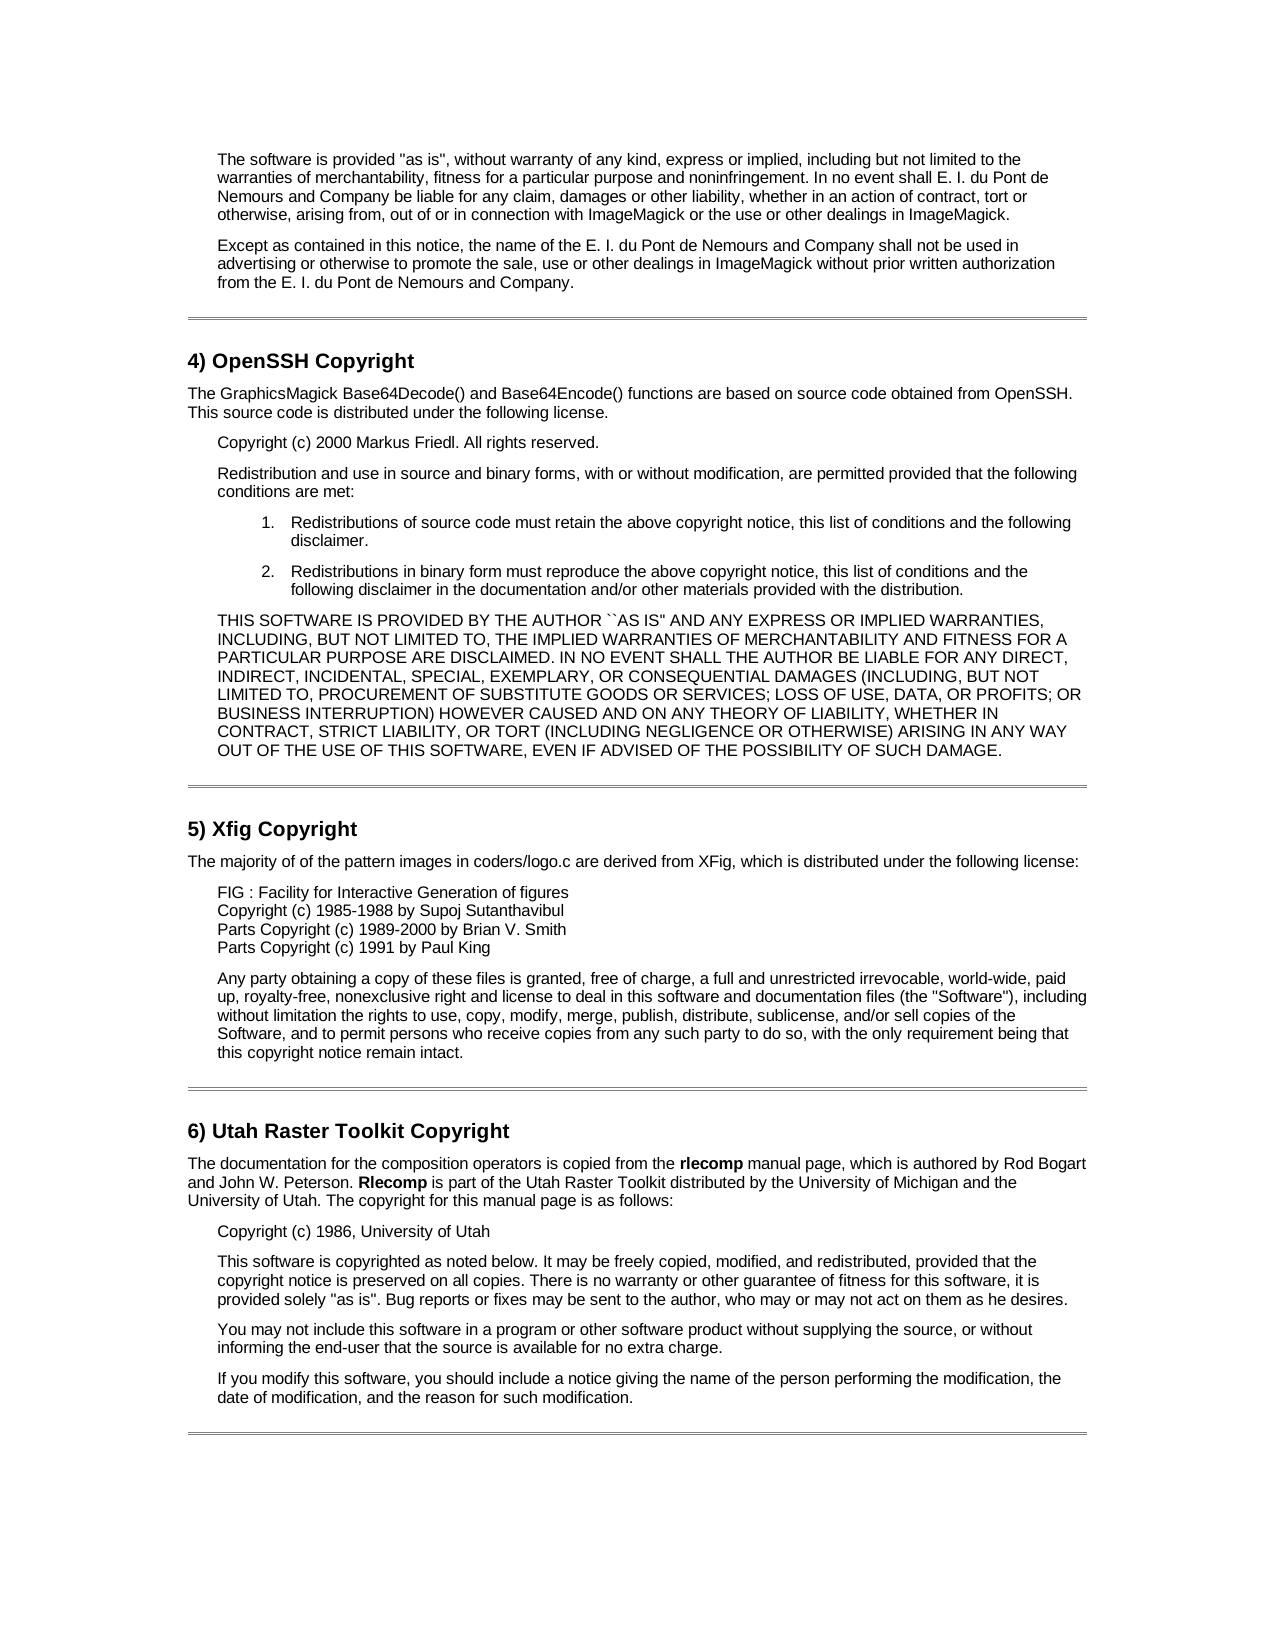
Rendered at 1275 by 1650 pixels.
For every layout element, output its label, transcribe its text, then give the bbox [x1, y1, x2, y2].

text Except as contained in this notice, the name of the E. I. du Pont de Nemours and Company shall not be used in advertising or otherwise to promote the sale, use or other dealings in ImageMagick without prior written authorization from the E. I. du Pont de Nemours and Company. [217, 236, 1087, 292]
list Redistributions in binary form must reproduce the above copyright notice, this list of conditions and the following disclaimer in the documentation and/or other materials provided with the distribution. [261, 562, 1087, 599]
subtitle 5) Xfig Copyright [187, 817, 1087, 841]
text Copyright (c) 1986, University of Utah [217, 1222, 1087, 1241]
text If you modify this software, you should include a notice giving the name of the person performing the modification, the date of modification, and the reason for such modification. [217, 1369, 1087, 1407]
text FIG : Facility for Interactive Generation of figures Copyright (c) 1985-1988 by Supoj Sutanthavibul Parts Copyright (c) 1989-2000 by Brian V. Smith Parts Copyright (c) 1991 by Paul King [217, 883, 1087, 957]
text You may not include this software in a program or other software product without supplying the source, or without informing the end-user that the source is available for no extra charge. [217, 1320, 1087, 1357]
text Any party obtaining a copy of these files is granted, free of charge, a full and unrestricted irrevocable, world-wide, paid up, royalty-free, nonexclusive right and license to deal in this software and documentation files (the "Software"), including without limitation the rights to use, copy, modify, merge, publish, distribute, sublicense, and/or sell copies of the Software, and to permit persons who receive copies from any such party to do so, with the only requirement being that this copyright notice remain intact. [217, 969, 1087, 1062]
text THIS SOFTWARE IS PROVIDED BY THE AUTHOR ``AS IS'' AND ANY EXPRESS OR IMPLIED WARRANTIES, INCLUDING, BUT NOT LIMITED TO, THE IMPLIED WARRANTIES OF MERCHANTABILITY AND FITNESS FOR A PARTICULAR PURPOSE ARE DISCLAIMED. IN NO EVENT SHALL THE AUTHOR BE LIABLE FOR ANY DIRECT, INDIRECT, INCIDENTAL, SPECIAL, EXEMPLARY, OR CONSEQUENTIAL DAMAGES (INCLUDING, BUT NOT LIMITED TO, PROCUREMENT OF SUBSTITUTE GOODS OR SERVICES; LOSS OF USE, DATA, OR PROFITS; OR BUSINESS INTERRUPTION) HOWEVER CAUSED AND ON ANY THEORY OF LIABILITY, WHETHER IN CONTRACT, STRICT LIABILITY, OR TORT (INCLUDING NEGLIGENCE OR OTHERWISE) ARISING IN ANY WAY OUT OF THE USE OF THIS SOFTWARE, EVEN IF ADVISED OF THE POSSIBILITY OF SUCH DAMAGE. [217, 611, 1087, 760]
text Redistribution and use in source and binary forms, with or without modification, are permitted provided that the following conditions are met: [217, 464, 1087, 501]
text The GraphicsMagick Base64Decode() and Base64Encode() functions are based on source code obtained from OpenSSH. This source code is distributed under the following license. [187, 384, 1087, 422]
text The documentation for the composition operators is copied from the rlecomp manual page, which is authored by Rod Bogart and John W. Peterson. Rlecomp is part of the Utah Raster Toolkit distributed by the University of Michigan and the University of Utah. The copyright for this manual page is as follows: [187, 1155, 1087, 1210]
subtitle 6) Utah Raster Toolkit Copyright [187, 1119, 1087, 1143]
text The majority of of the pattern images in coders/logo.c are derived from XFig, which is distributed under the following license: [187, 852, 1087, 871]
text The software is provided "as is", without warranty of any kind, express or implied, including but not limited to the warranties of merchantability, fitness for a particular purpose and noninfringement. In no event shall E. I. du Pont de Nemours and Company be liable for any claim, damages or other liability, whether in an action of contract, tort or otherwise, arising from, out of or in connection with ImageMagick or the use or other dealings in ImageMagick. [217, 150, 1087, 224]
text This software is copyrighted as noted below. It may be freely copied, modified, and redistributed, provided that the copyright notice is preserved on all copies. There is no warranty or other guarantee of fitness for this software, it is provided solely "as is". Bug reports or fixes may be sent to the author, who may or may not act on them as he desires. [217, 1253, 1087, 1308]
text Copyright (c) 2000 Markus Friedl. All rights reserved. [217, 434, 1087, 452]
subtitle 4) OpenSSH Copyright [187, 349, 1087, 373]
list Redistributions of source code must retain the above copyright notice, this list of conditions and the following disclaimer. [261, 513, 1087, 550]
